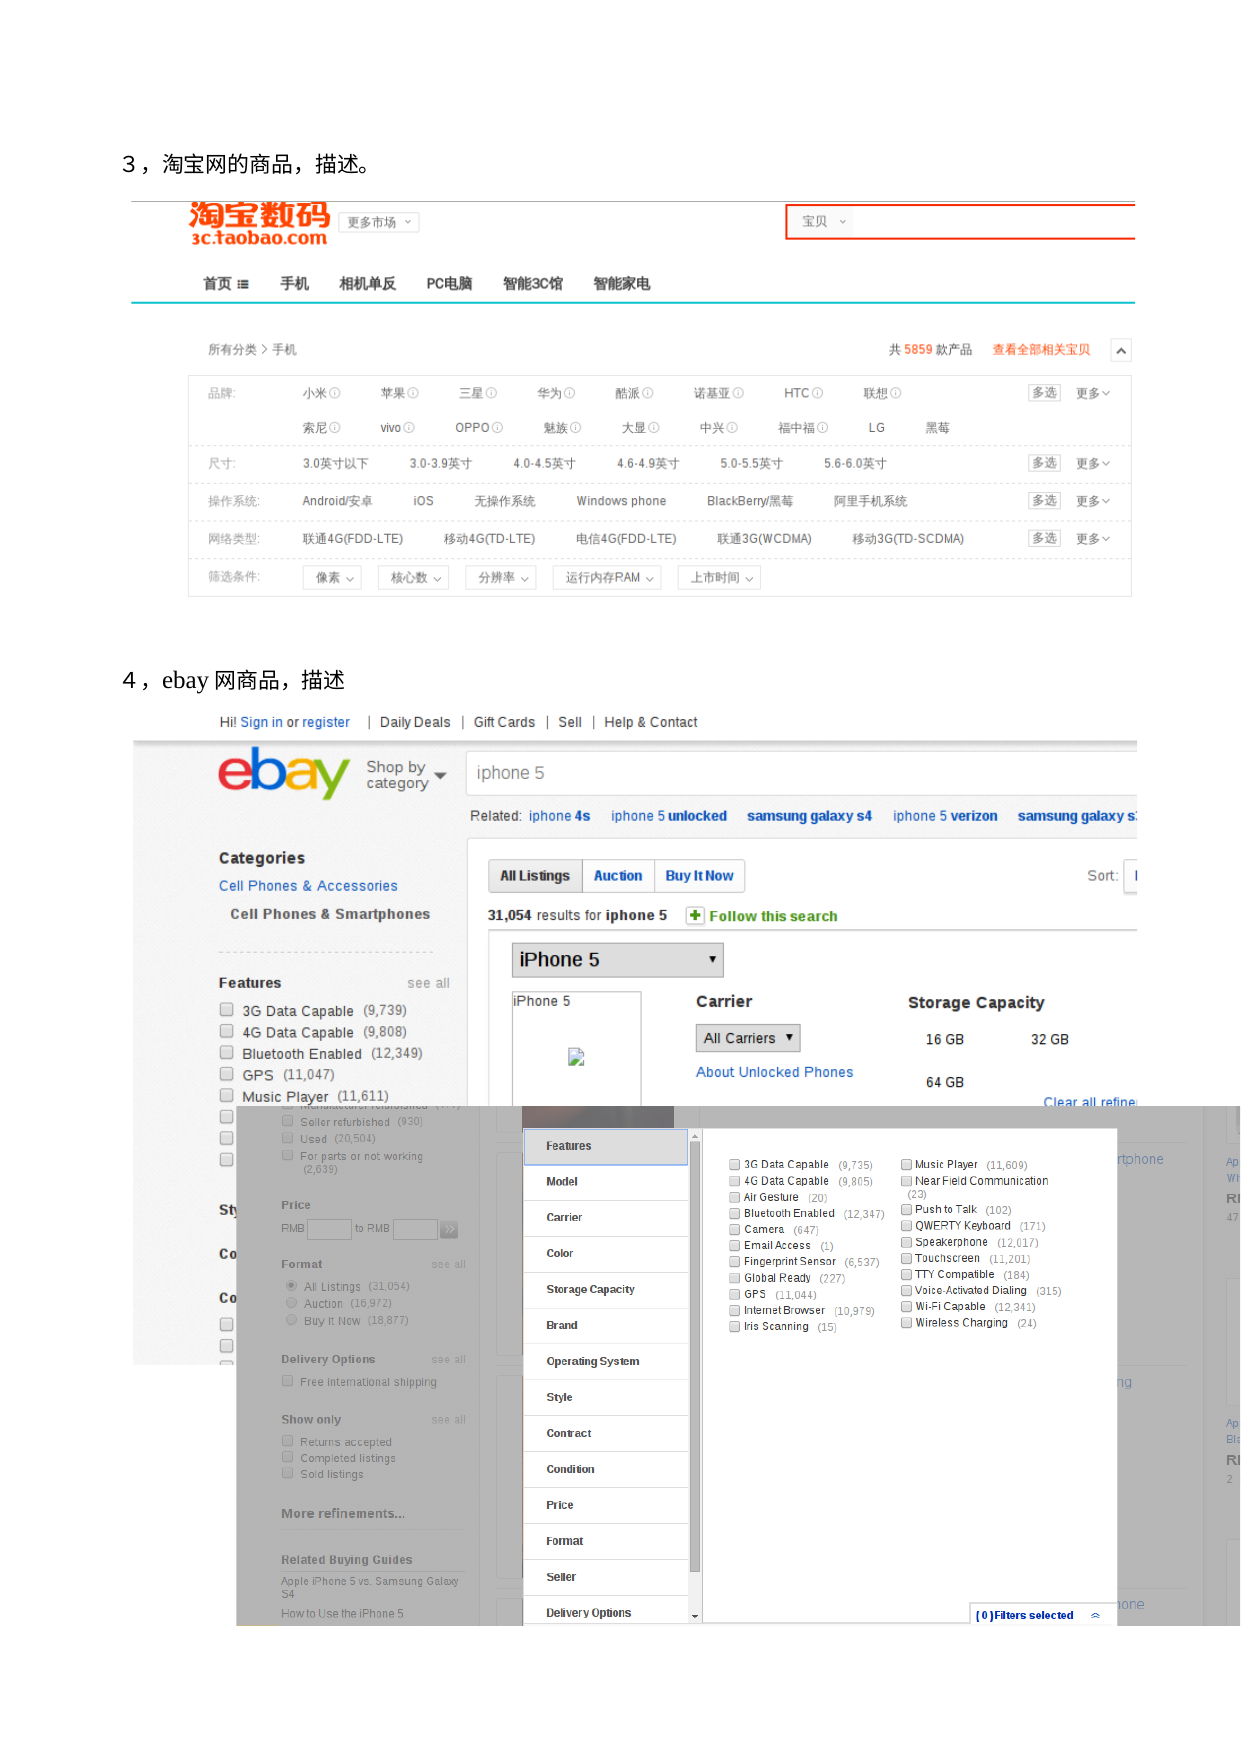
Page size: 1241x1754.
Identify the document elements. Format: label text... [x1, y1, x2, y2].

picture [131, 201, 1136, 606]
picture [133, 710, 1241, 1626]
text ４，ebay网商品，描述 [118, 663, 1122, 694]
text ３，淘宝网的商品，描述。 [118, 147, 1122, 178]
